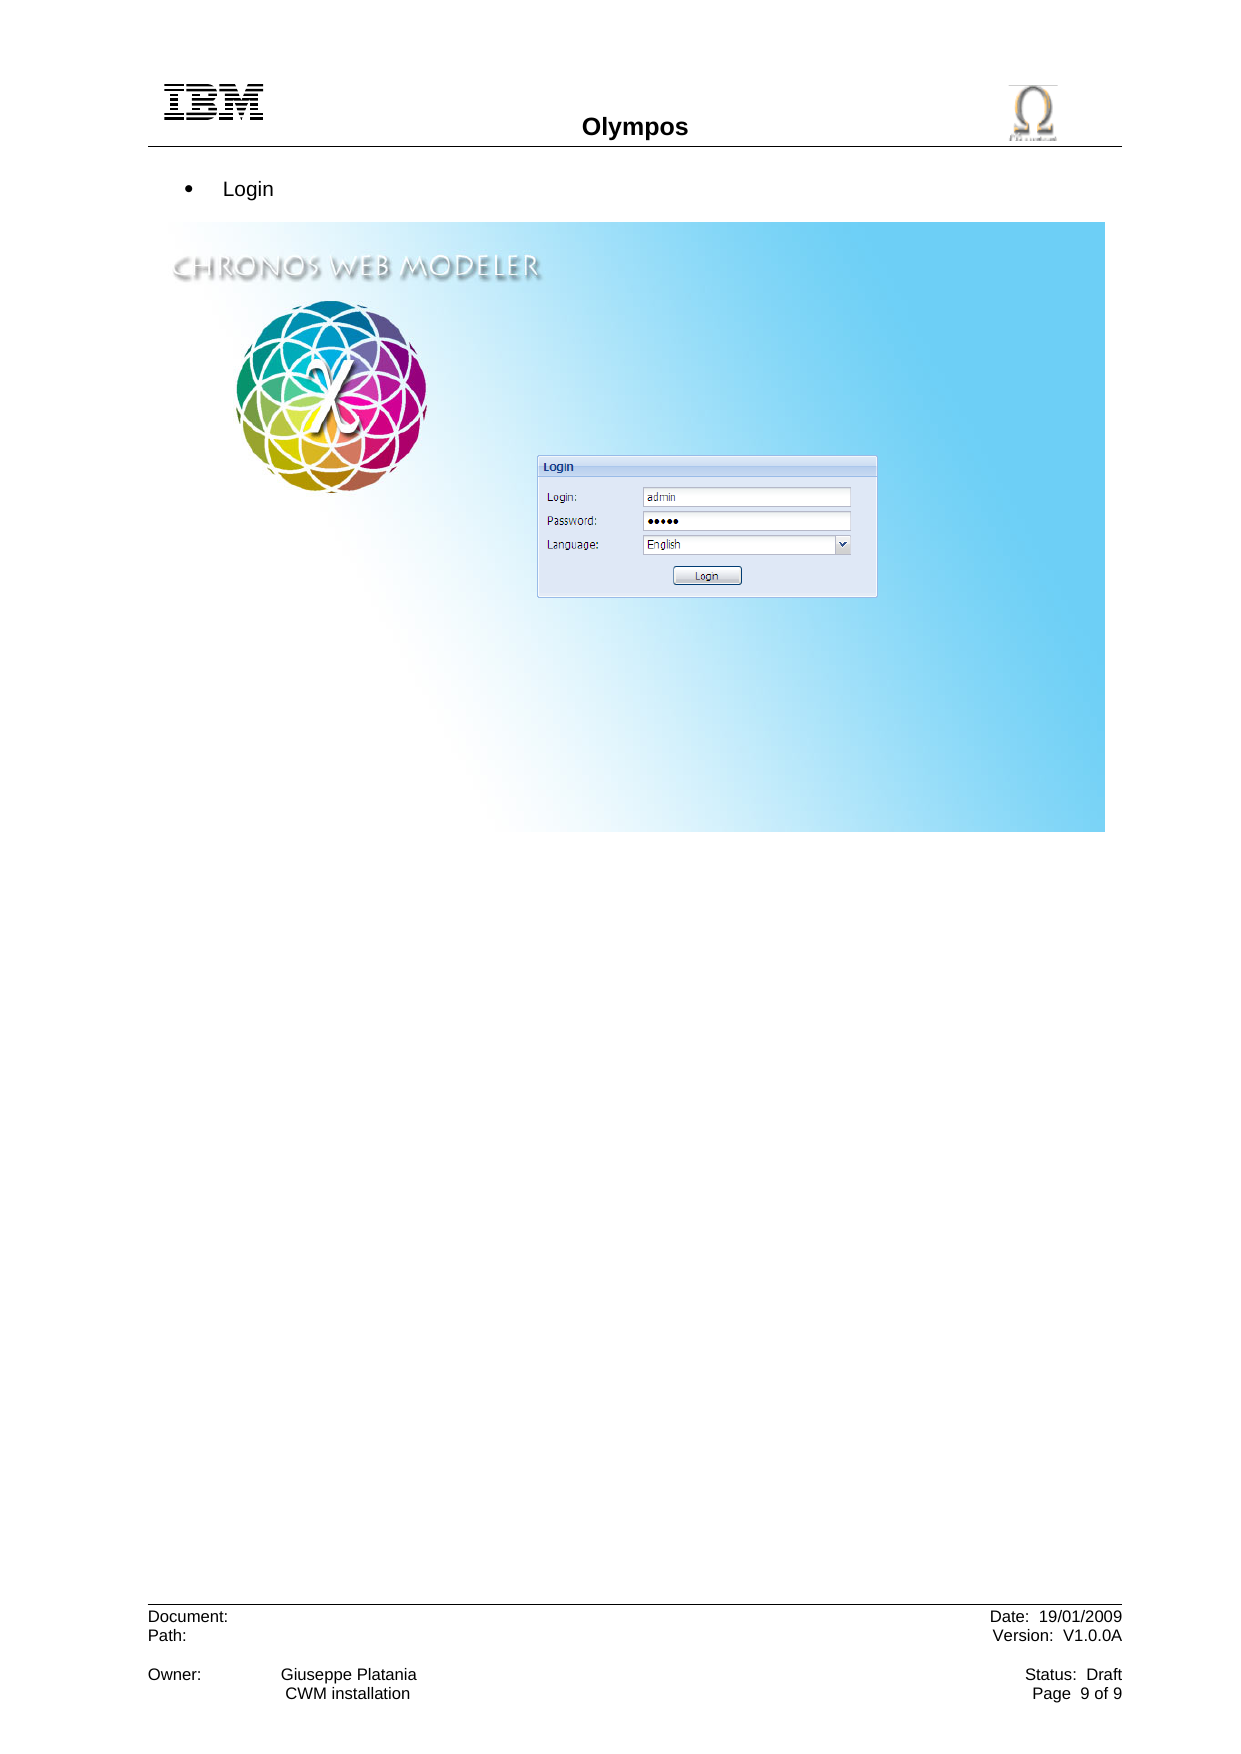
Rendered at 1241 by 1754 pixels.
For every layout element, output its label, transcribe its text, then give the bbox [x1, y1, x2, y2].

picture [164, 222, 1105, 832]
picture [1008, 84, 1058, 141]
list Login [185, 177, 1122, 201]
